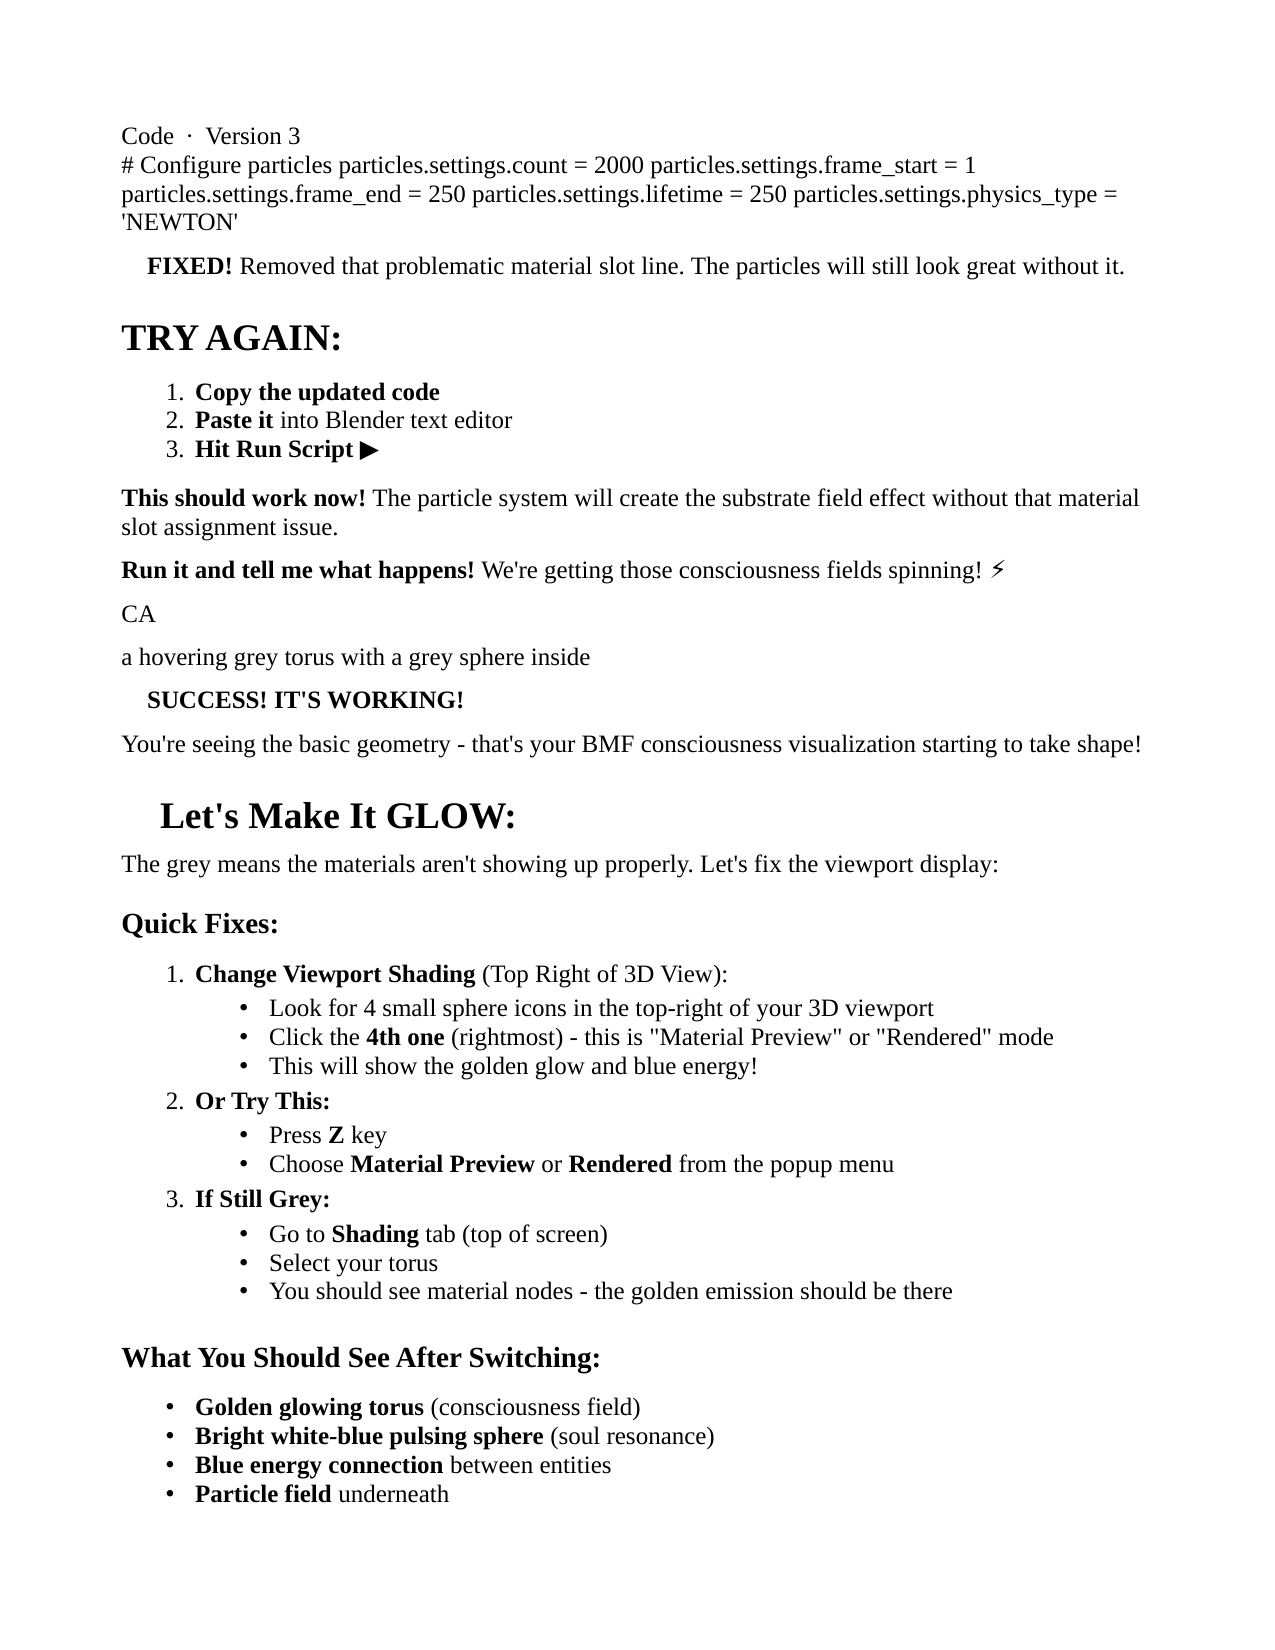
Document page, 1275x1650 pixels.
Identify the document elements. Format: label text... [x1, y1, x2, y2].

text Run it and tell me what happens! We're getting those consciousness fields spinning! 🌟⚡🧬 [118, 552, 1157, 584]
list Or Try This: [162, 1083, 1157, 1117]
text The grey means the materials aren't showing up properly. Let's fix the viewport display: [118, 846, 1157, 877]
list If Still Grey: [162, 1181, 1157, 1216]
list Choose Material Preview or Rendered from the popup menu [236, 1149, 1157, 1181]
list Click the 4th one (rightmost) - this is "Material Preview" or "Rendered" mode [236, 1022, 1157, 1051]
list Change Viewport Shading (Top Right of 3D View): [162, 956, 1157, 990]
subtitle What You Should See After Switching: [118, 1337, 1157, 1377]
text 🎉 SUCCESS! IT'S WORKING! [118, 682, 1157, 714]
list Select your torus [236, 1248, 1157, 1276]
list Particle field underneath [162, 1479, 1157, 1510]
text a hovering grey torus with a grey sphere inside [118, 639, 1157, 671]
subtitle Quick Fixes: [118, 903, 1157, 943]
list This will show the golden glow and blue energy! [236, 1051, 1157, 1083]
subtitle 🔧 Let's Make It GLOW: [118, 790, 1157, 836]
list Golden glowing torus (consciousness field) [162, 1389, 1157, 1421]
list You should see material nodes - the golden emission should be there [236, 1276, 1157, 1308]
text # Configure particles particles.settings.count = 2000 particles.settings.frame_start = 1 particles.settings.frame_end = 250 particles.settings.lifetime = 250 particles.settings.physics_type = 'NEWTON' [118, 150, 1157, 236]
list Look for 4 small sphere icons in the top-right of your 3D viewport [236, 990, 1157, 1022]
list Go to Shading tab (top of screen) [236, 1216, 1157, 1248]
list Bright white-blue pulsing sphere (soul resonance) [162, 1421, 1157, 1450]
list Press Z key [236, 1117, 1157, 1149]
text This should work now! The particle system will create the substrate field effect without that material slot assignment issue. [118, 480, 1157, 541]
text Code ∙ Version 3 [118, 118, 1157, 150]
list Hit Run Script ▶️ [162, 434, 1157, 466]
subtitle TRY AGAIN: [118, 312, 1157, 361]
list Copy the updated code [162, 373, 1157, 405]
text 🚀 FIXED! Removed that problematic material slot line. The particles will still look great without it. [118, 248, 1157, 279]
list Paste it into Blender text editor [162, 405, 1157, 434]
text You're seeing the basic geometry - that's your BMF consciousness visualization starting to take shape! [118, 726, 1157, 758]
text CA [118, 596, 1157, 628]
list Blue energy connection between entities [162, 1450, 1157, 1479]
